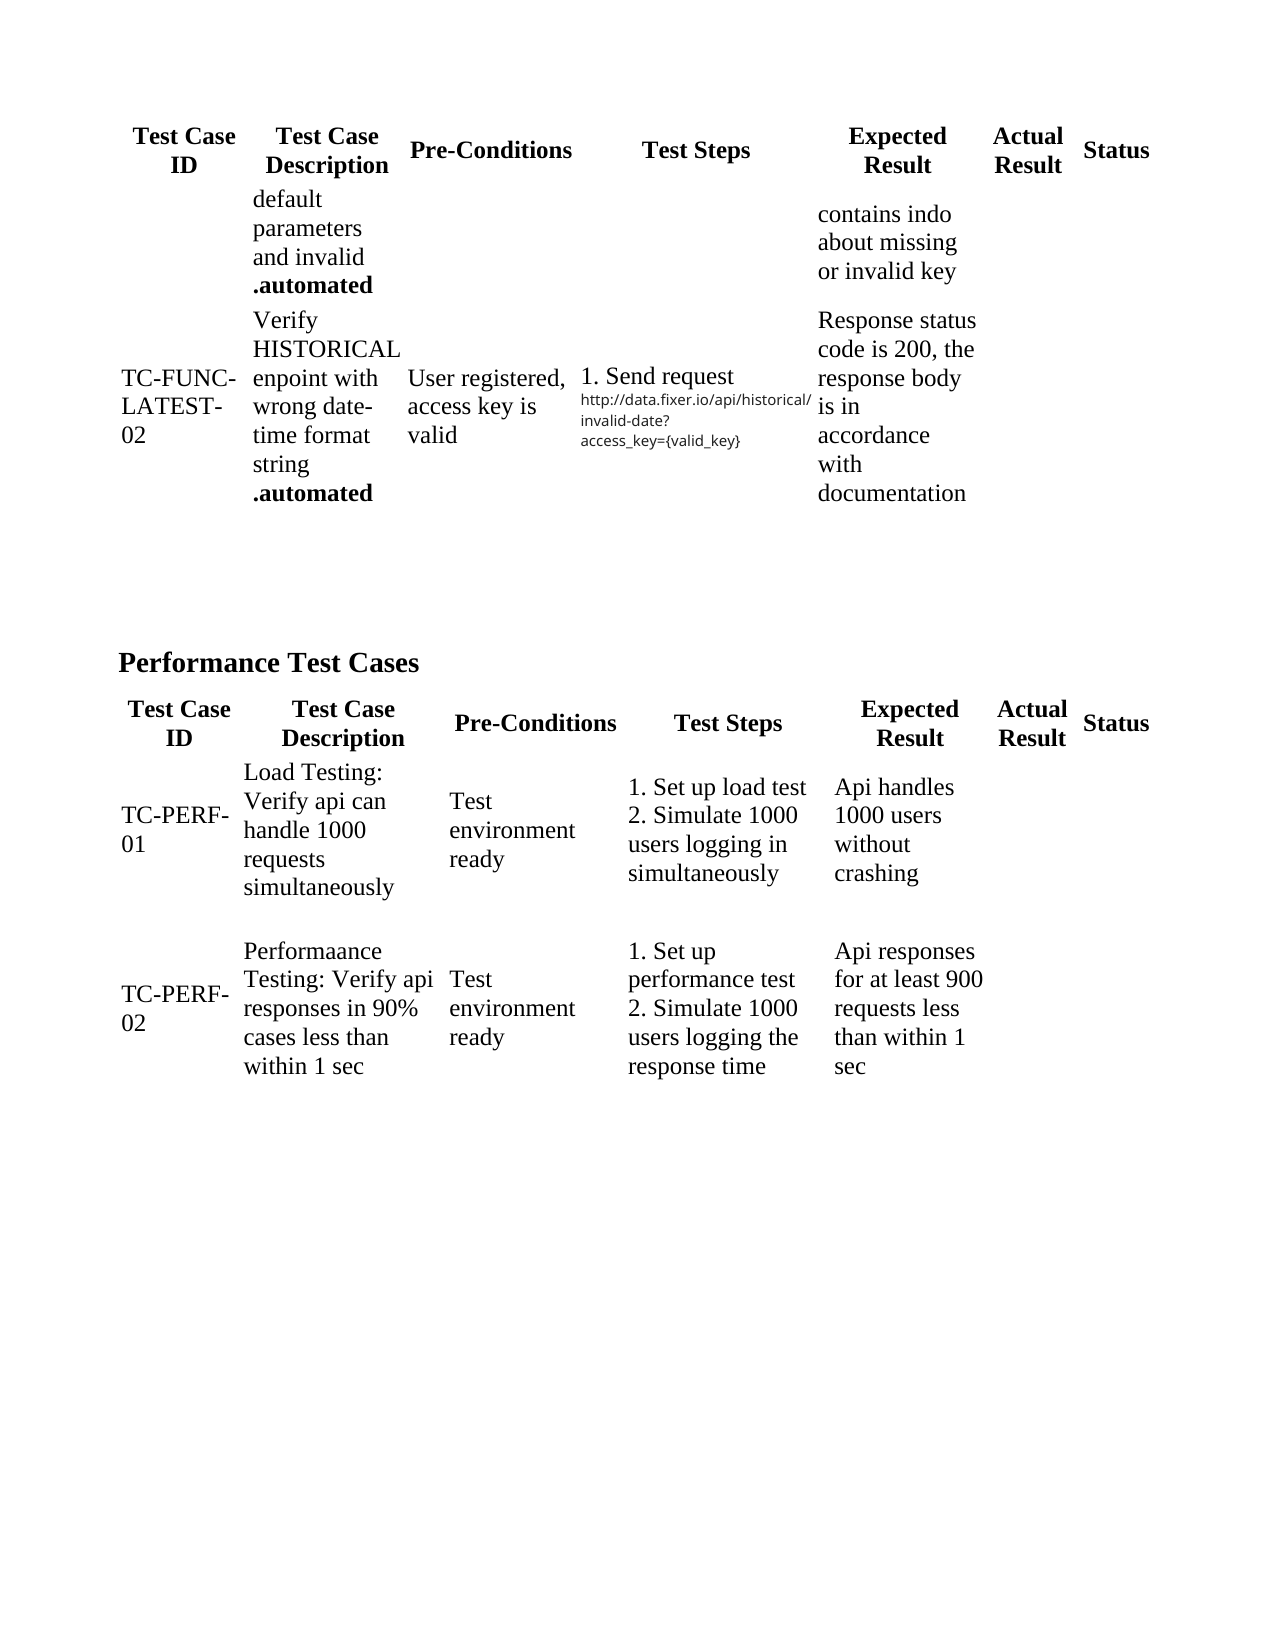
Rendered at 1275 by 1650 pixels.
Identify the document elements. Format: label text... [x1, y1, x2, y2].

table_header [1076, 933, 1157, 1082]
table_cell contains indo about missing or invalid key [815, 181, 981, 302]
table_header Test Steps [578, 118, 815, 181]
table_cell [1076, 755, 1157, 904]
table_cell [989, 755, 1076, 904]
table_header [989, 933, 1076, 1082]
table_header Expected Result [815, 118, 981, 181]
table_cell TC-PERF-01 [118, 755, 240, 904]
table_header Test Case Description [250, 118, 404, 181]
table_cell [1076, 181, 1157, 302]
table_cell Verify HISTORICAL enpoint with wrong date-time format string .automated [250, 302, 404, 509]
table_cell Test environment ready [446, 755, 625, 904]
table_cell 1. Set up load test 2. Simulate 1000 users logging in simultaneously [625, 755, 831, 904]
table_cell Load Testing: Verify api can handle 1000 requests simultaneously [240, 755, 446, 904]
table_header TC-PERF-02 [118, 933, 240, 1082]
table_header Pre-Conditions [405, 118, 577, 181]
table_cell [1076, 302, 1157, 509]
table_cell [118, 181, 250, 302]
table_header Test Case Description [240, 691, 446, 754]
table_header Actual Result [981, 118, 1076, 181]
table_header Test Case ID [118, 691, 240, 754]
table_header 1. Set up performance test 2. Simulate 1000 users logging the response time [625, 933, 831, 1082]
table_header Test Case ID [118, 118, 250, 181]
table_header Expected Result [831, 691, 989, 754]
table_header Pre-Conditions [446, 691, 625, 754]
table_header Status [1076, 118, 1157, 181]
subtitle Performance Test Cases [118, 645, 1157, 679]
table_header Test Steps [625, 691, 831, 754]
table_header Api responses for at least 900 requests less than within 1 sec [831, 933, 989, 1082]
table_header Status [1076, 691, 1157, 754]
table_header Performaance Testing: Verify api responses in 90% cases less than within 1 sec [240, 933, 446, 1082]
table_cell [981, 302, 1076, 509]
table_cell [405, 181, 577, 302]
table_cell default parameters and invalid .automated [250, 181, 404, 302]
table_cell 1. Send request http://data.fixer.io/api/historical/invalid-date?access_key={valid_key} [578, 302, 815, 509]
table_header Actual Result [989, 691, 1076, 754]
table_cell [981, 181, 1076, 302]
table_cell [578, 181, 815, 302]
table_cell Response status code is 200, the response body is in accordance with documentation [815, 302, 981, 509]
table_cell User registered, access key is valid [405, 302, 577, 509]
table_header Test environment ready [446, 933, 625, 1082]
table_cell TC-FUNC-LATEST-02 [118, 302, 250, 509]
table_cell Api handles 1000 users without crashing [831, 755, 989, 904]
